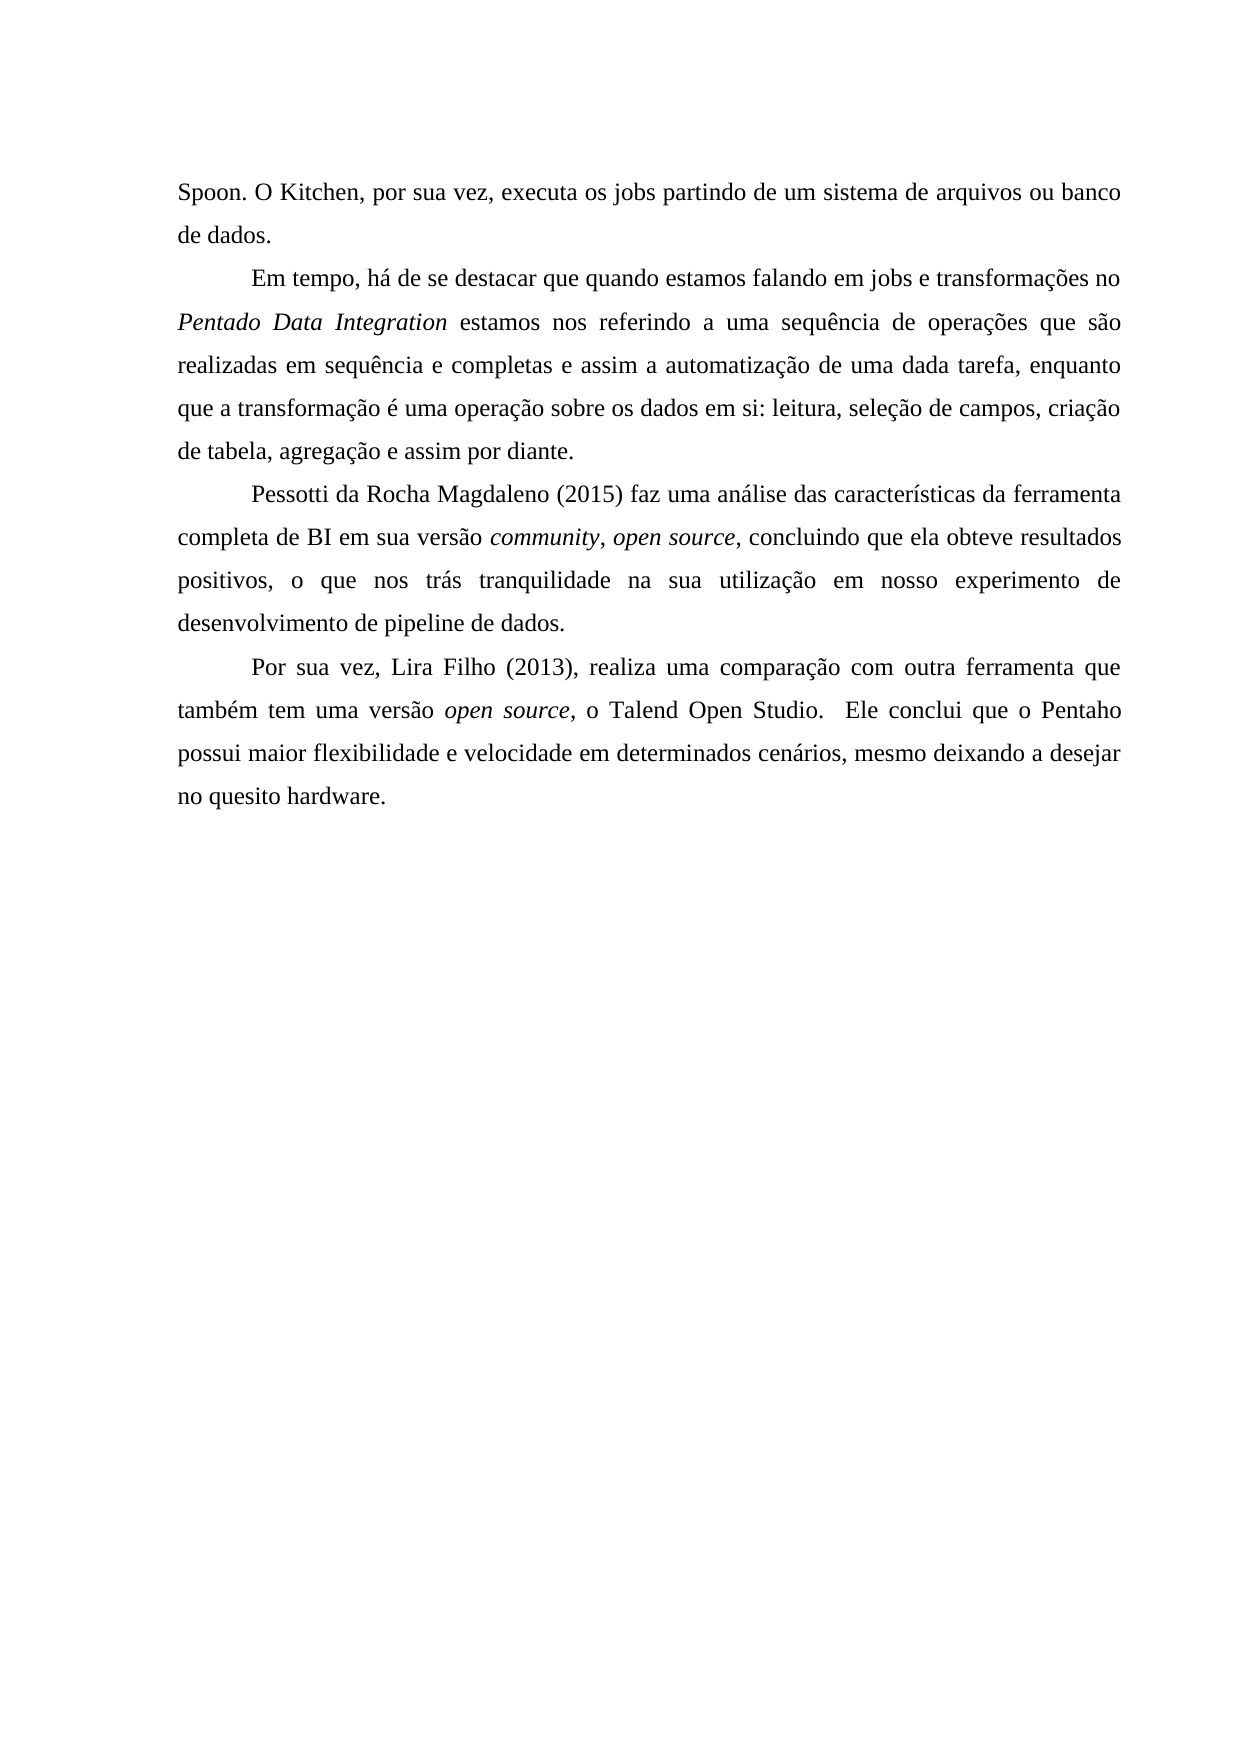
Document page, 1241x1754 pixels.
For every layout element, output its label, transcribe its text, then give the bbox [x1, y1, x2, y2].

text Spoon. O Kitchen, por sua vez, executa os jobs partindo de um sistema de arquivos ou banco de dados. [177, 177, 1122, 249]
text Em tempo, há de se destacar que quando estamos falando em jobs e transformações no Pentado Data Integration estamos nos referindo a uma sequência de operações que são realizadas em sequência e completas e assim a automatização de uma dada tarefa, enquanto que a transformação é uma operação sobre os dados em si: leitura, seleção de campos, criação de tabela, agregação e assim por diante. [177, 263, 1122, 465]
text Por sua vez, Lira Filho (2013), realiza uma comparação com outra ferramenta que também tem uma versão open source, o Talend Open Studio. Ele conclui que o Pentaho possui maior flexibilidade e velocidade em determinados cenários, mesmo deixando a desejar no quesito hardware. [177, 652, 1122, 810]
text Pessotti da Rocha Magdaleno (2015) faz uma análise das características da ferramenta completa de BI em sua versão community, open source, concluindo que ela obteve resultados positivos, o que nos trás tranquilidade na sua utilização em nosso experimento de desenvolvimento de pipeline de dados. [177, 479, 1122, 637]
